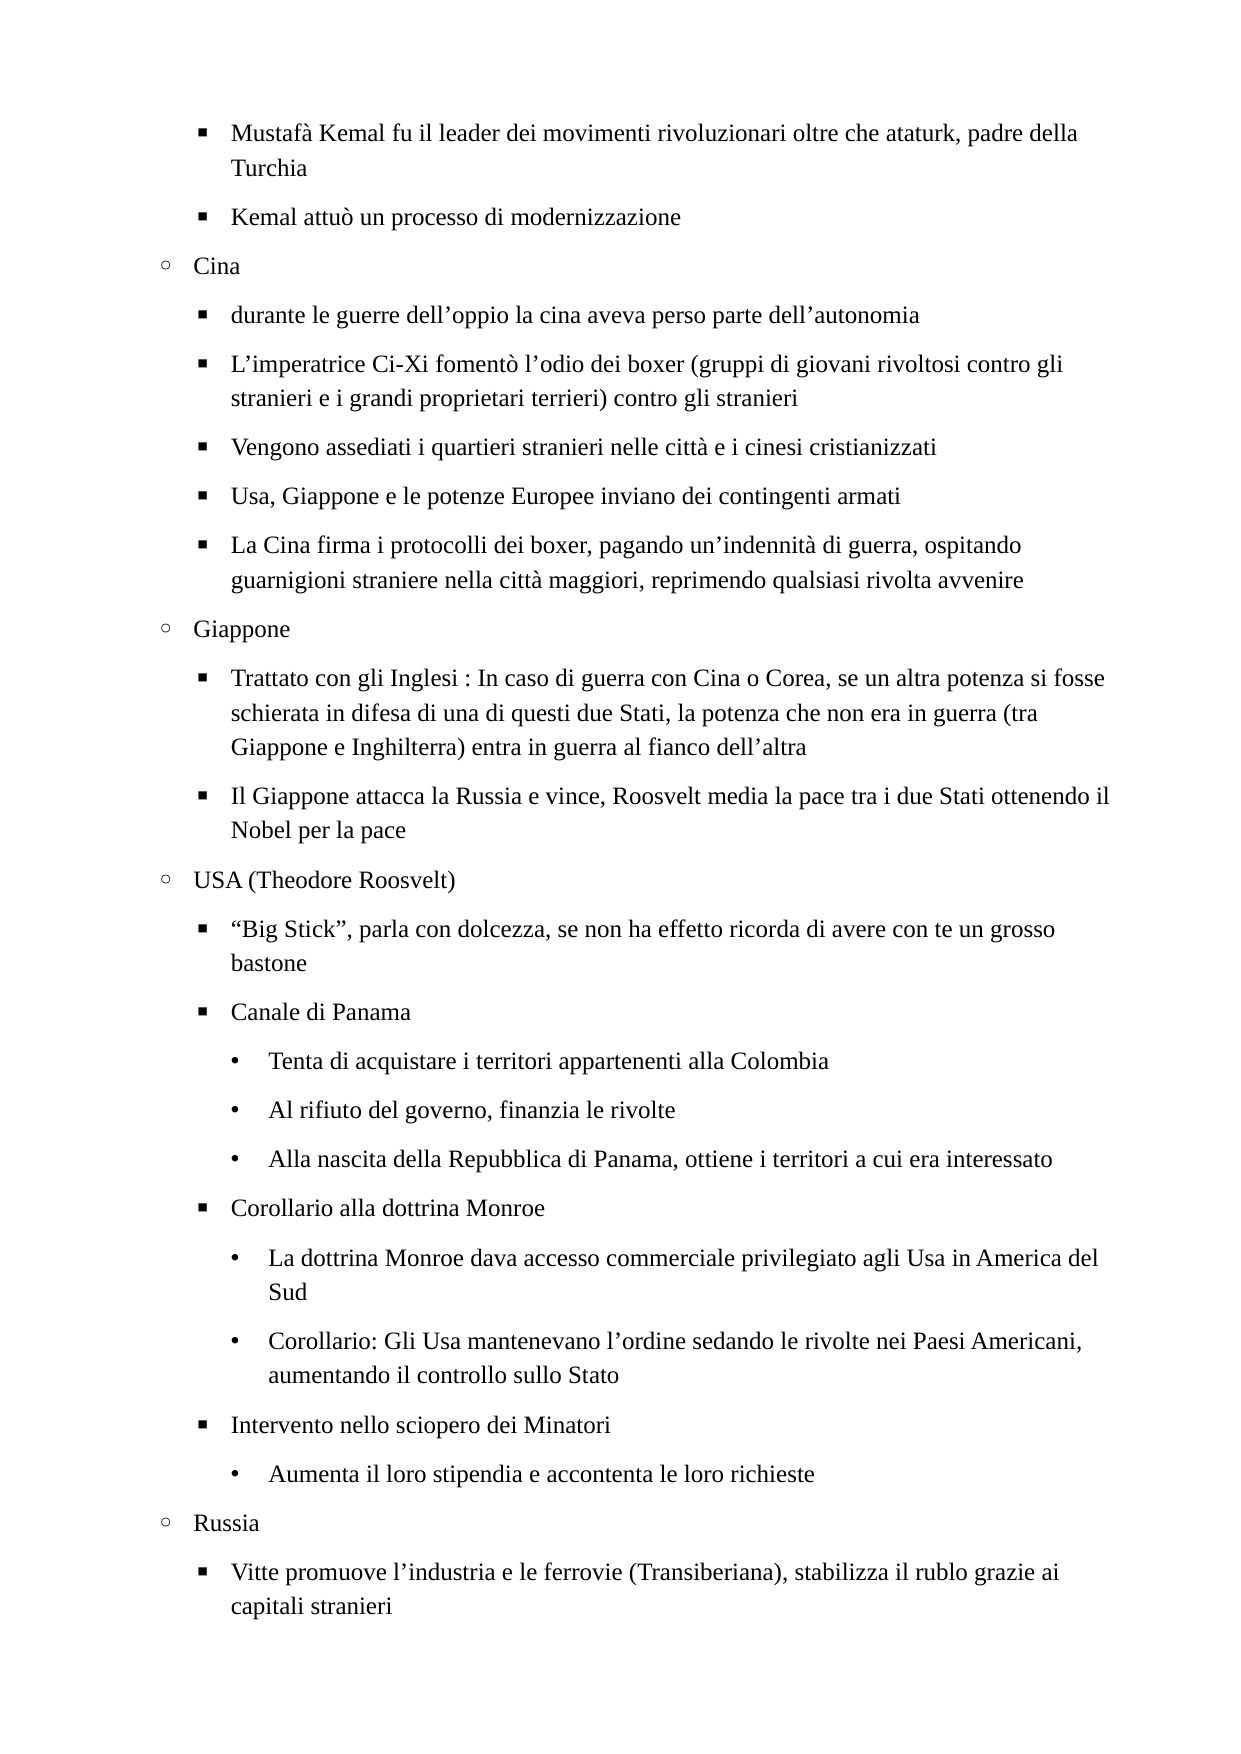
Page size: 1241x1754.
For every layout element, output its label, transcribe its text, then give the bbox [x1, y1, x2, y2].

list Giappone [156, 614, 1122, 643]
list Intervento nello sciopero dei Minatori [193, 1410, 1122, 1438]
list Trattato con gli Inglesi : In caso di guerra con Cina o Corea, se un altra potenza si fosse schierata in difesa di una di questi due Stati, la potenza che non era in guerra (tra Giappone e Inghilterra) entra in guerra al fianco dell’altra [193, 663, 1122, 761]
list “Big Stick”, parla con dolcezza, se non ha effetto ricorda di avere con te un grosso bastone [193, 914, 1122, 977]
list Al rifiuto del governo, finanzia le rivolte [231, 1095, 1122, 1124]
list Usa, Giappone e le potenze Europee inviano dei contingenti armati [193, 481, 1122, 510]
list USA (Theodore Roosvelt) [156, 865, 1122, 893]
list Mustafà Kemal fu il leader dei movimenti rivoluzionari oltre che ataturk, padre della Turchia [193, 118, 1122, 181]
list Corollario alla dottrina Monroe [193, 1193, 1122, 1222]
list Tenta di acquistare i territori appartenenti alla Colombia [231, 1046, 1122, 1075]
list Alla nascita della Repubblica di Panama, ottiene i territori a cui era interessato [231, 1144, 1122, 1173]
list Corollario: Gli Usa mantenevano l’ordine sedando le rivolte nei Paesi Americani, aumentando il controllo sullo Stato [231, 1326, 1122, 1389]
list Cina [156, 251, 1122, 279]
list L’imperatrice Ci-Xi fomentò l’odio dei boxer (gruppi di giovani rivoltosi contro gli stranieri e i grandi proprietari terrieri) contro gli stranieri [193, 349, 1122, 412]
list La Cina firma i protocolli dei boxer, pagando un’indennità di guerra, ospitando guarnigioni straniere nella città maggiori, reprimendo qualsiasi rivolta avvenire [193, 531, 1122, 594]
list Vengono assediati i quartieri stranieri nelle città e i cinesi cristianizzati [193, 432, 1122, 461]
list durante le guerre dell’oppio la cina aveva perso parte dell’autonomia [193, 300, 1122, 328]
list Canale di Panama [193, 997, 1122, 1026]
list Kemal attuò un processo di modernizzazione [193, 202, 1122, 230]
list Russia [156, 1508, 1122, 1537]
list Aumenta il loro stipendia e accontenta le loro richieste [231, 1459, 1122, 1487]
list Il Giappone attacca la Russia e vince, Roosvelt media la pace tra i due Stati ottenendo il Nobel per la pace [193, 781, 1122, 844]
list Vitte promuove l’industria e le ferrovie (Transiberiana), stabilizza il rublo grazie ai capitali stranieri [193, 1557, 1122, 1620]
list La dottrina Monroe dava accesso commerciale privilegiato agli Usa in America del Sud [231, 1243, 1122, 1306]
